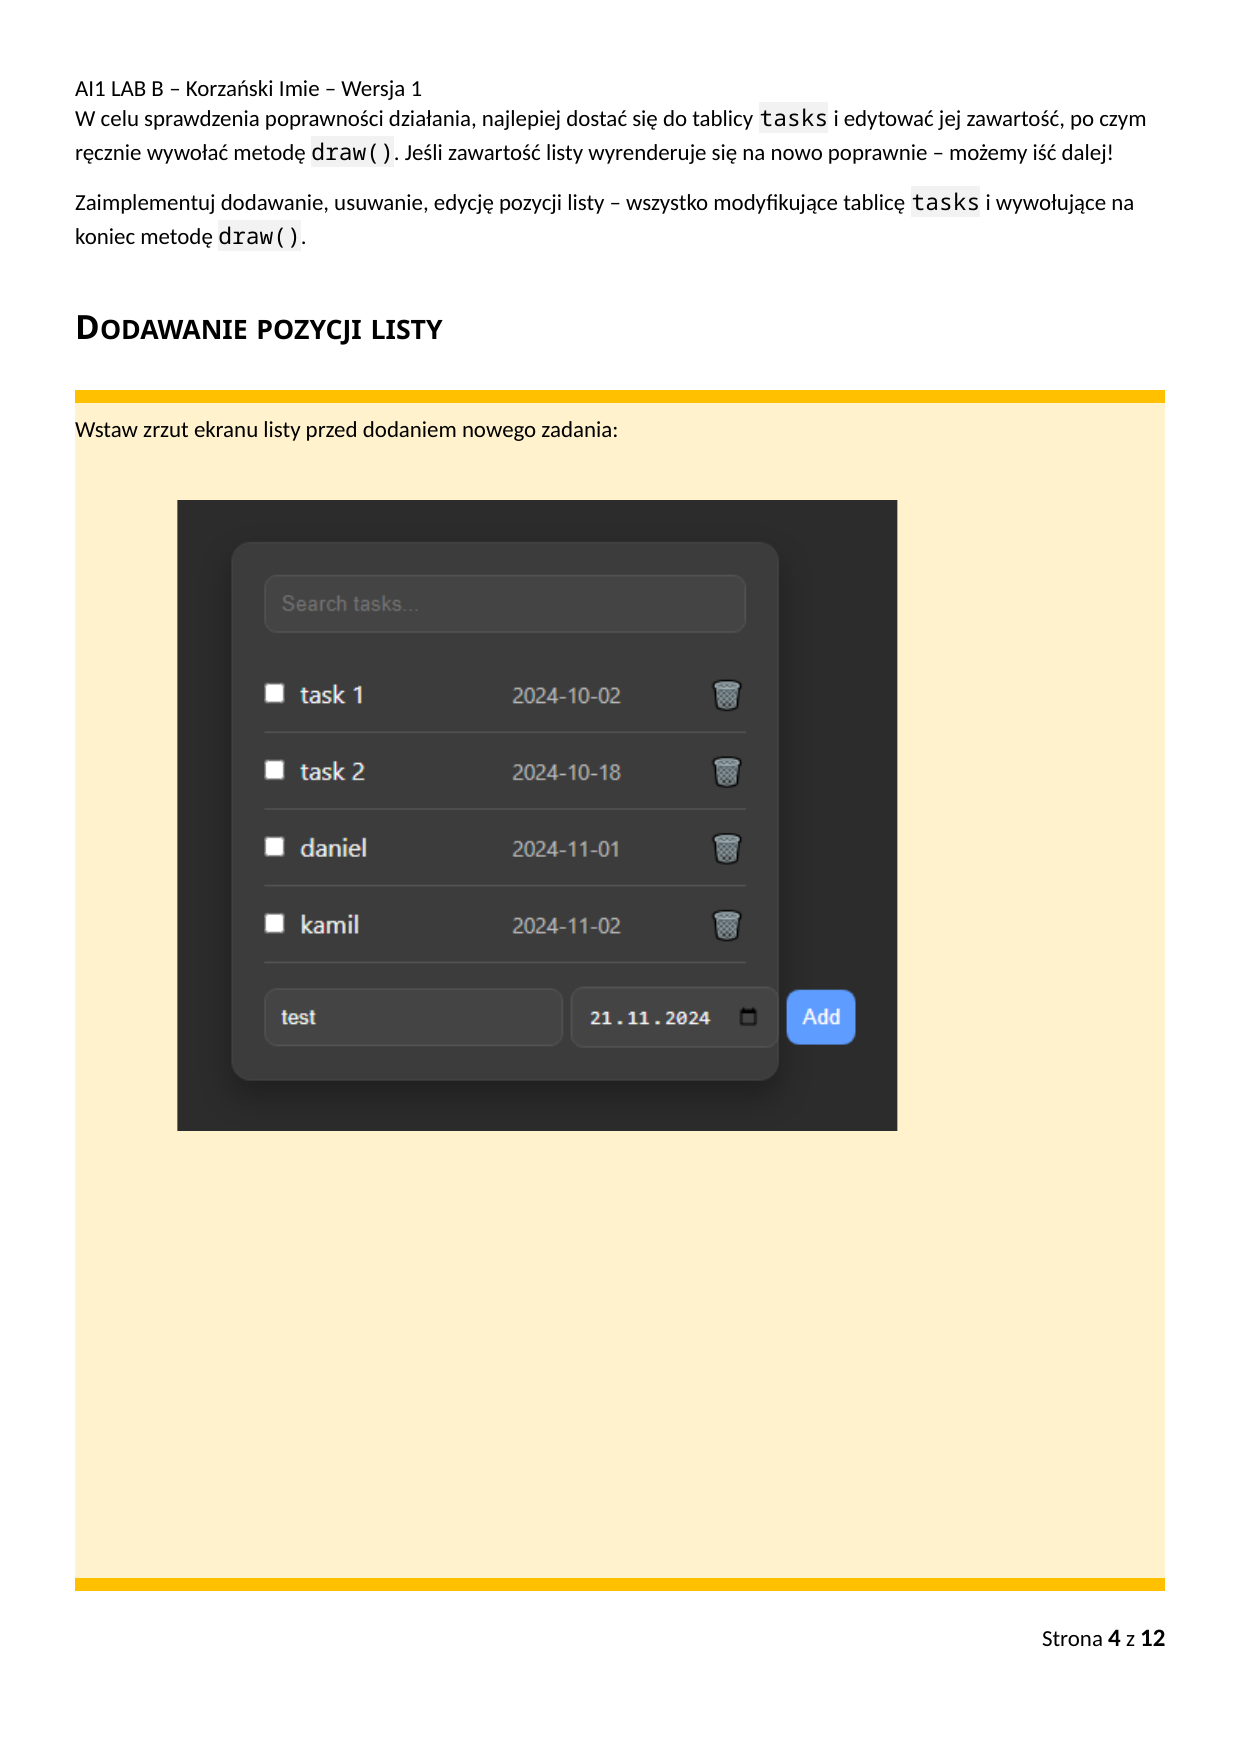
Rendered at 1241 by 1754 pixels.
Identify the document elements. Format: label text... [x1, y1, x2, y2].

text Wstaw zrzut ekranu listy przed dodaniem nowego zadania: [75, 403, 1165, 420]
text Zaimplementuj dodawanie, usuwanie, edycję pozycji listy – wszystko modyfikujące tablicę tasks i wywołujące na koniec metodę draw(). [75, 186, 1165, 251]
text W celu sprawdzenia poprawności działania, najlepiej dostać się do tablicy tasks i edytować jej zawartość, po czym ręcznie wywołać metodę draw(). Jeśli zawartość listy wyrenderuje się na nowo poprawnie – możemy iść dalej! [75, 102, 1165, 167]
subtitle Dodawanie pozycji listy [75, 303, 1165, 349]
picture [177, 500, 898, 1131]
